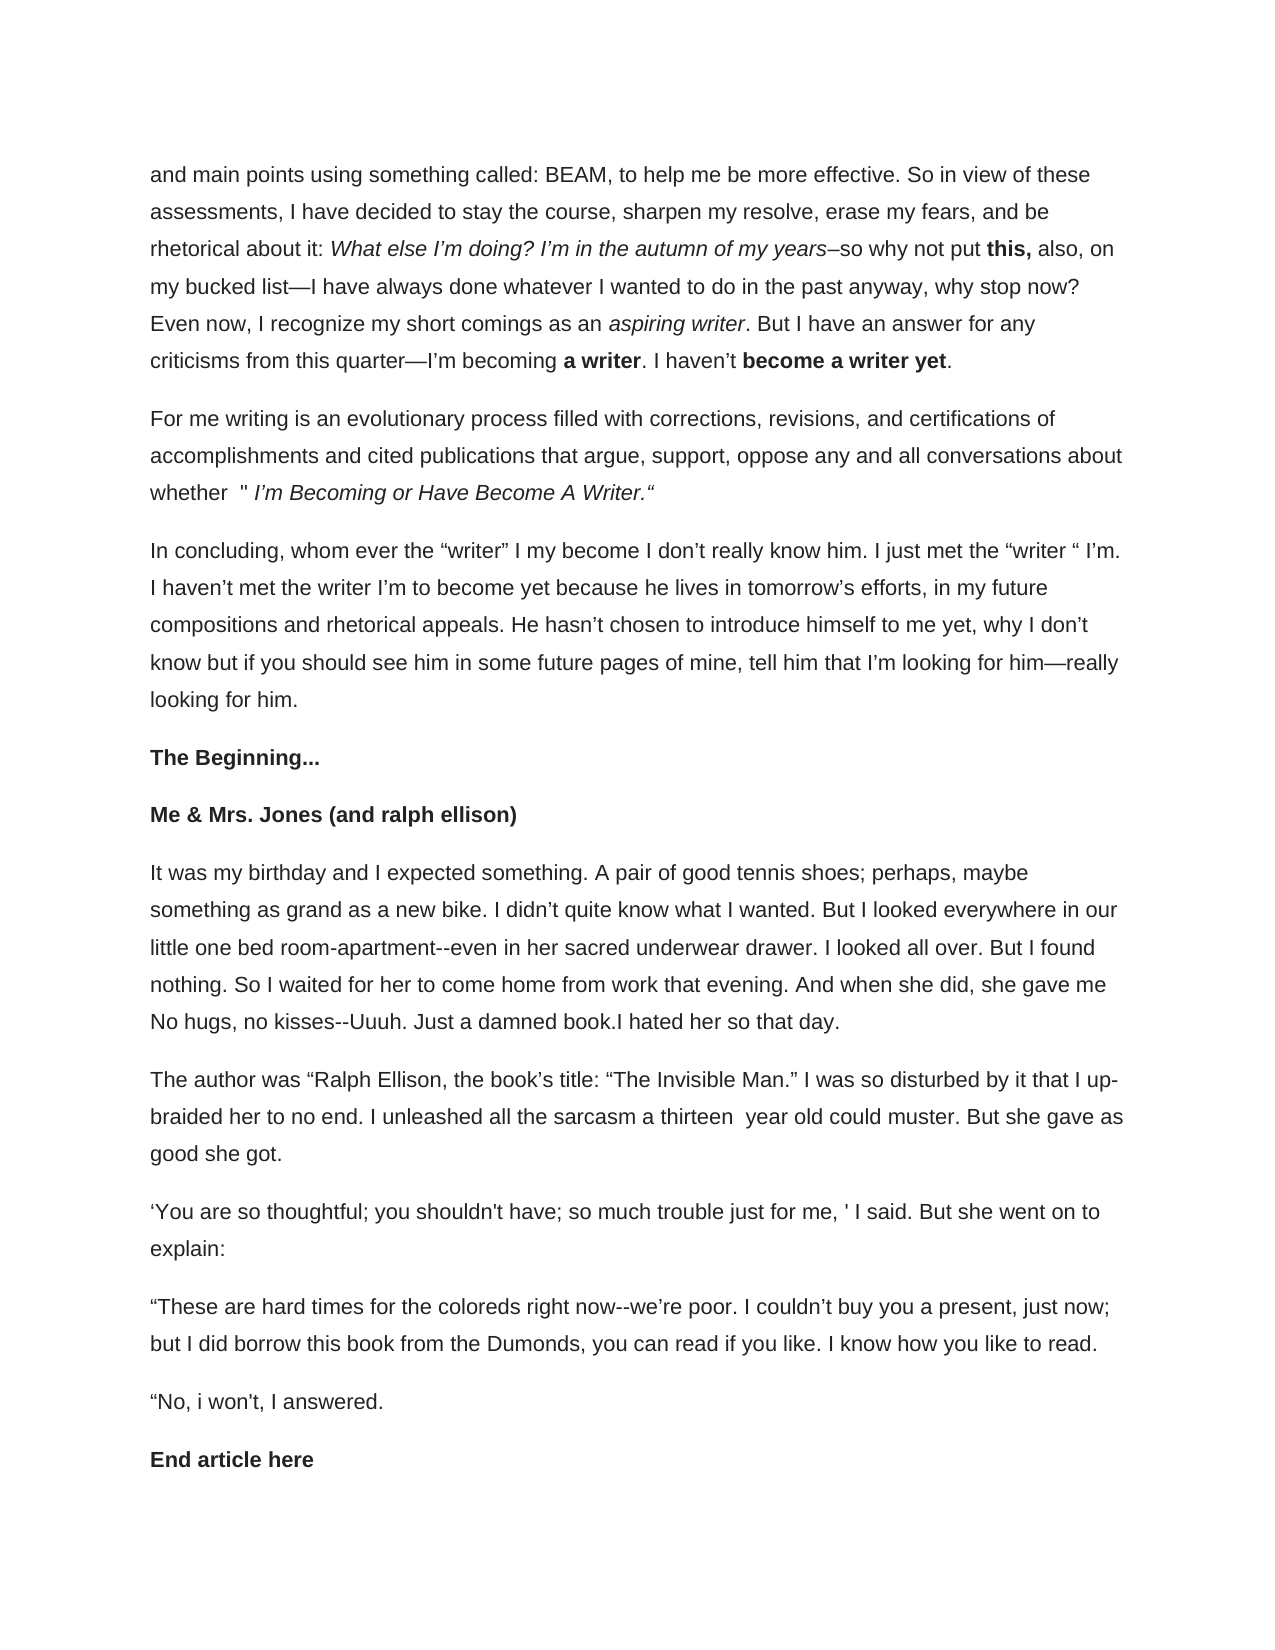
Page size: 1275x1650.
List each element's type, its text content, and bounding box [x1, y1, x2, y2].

text The Beginning... [150, 732, 1125, 770]
text In concluding, whom ever the “writer” I my become I don’t really know him. I just met the “writer “ I’m. I haven’t met the writer I’m to become yet because he lives in tomorrow’s efforts, in my future compositions and rhetorical appeals. He hasn’t chosen to introduce himself to me yet, why I don’t know but if you should see him in some future pages of mine, tell him that I’m looking for him—really looking for him. [150, 526, 1125, 712]
text “These are hard times for the coloreds right now--we’re poor. I couldn’t buy you a present, just now; but I did borrow this book from the Dumonds, you can read if you like. I know how you like to read. [150, 1282, 1125, 1356]
text For me writing is an evolutionary process filled with corrections, revisions, and certifications of accomplishments and cited publications that argue, support, oppose any and all conversations about whether " I’m Becoming or Have Become A Writer.“ [150, 394, 1125, 505]
text ‘You are so thoughtful; you shouldn't have; so much trouble just for me, ' I said. But she went on to explain: [150, 1187, 1125, 1261]
text and main points using something called: BEAM, to help me be more effective. So in view of these assessments, I have decided to stay the course, sharpen my resolve, erase my fears, and be rhetorical about it: What else I’m doing? I’m in the autumn of my years–so why not put this, also, on my bucked list—I have always done whatever I wanted to do in the past anyway, why stop now? Even now, I recognize my short comings as an aspiring writer. But I have an answer for any criticisms from this quarter—I’m becoming a writer. I haven’t become a writer yet. [150, 150, 1125, 373]
text Me & Mrs. Jones (and ralph ellison) [150, 790, 1125, 827]
text “No, i won't, I answered. [150, 1377, 1125, 1414]
text It was my birthday and I expected something. A pair of good tennis shoes; perhaps, maybe something as grand as a new bike. I didn’t quite know what I wanted. But I looked everywhere in our little one bed room-apartment--even in her sacred underwear drawer. I looked all over. But I found nothing. So I waited for her to come home from work that evening. And when she did, she gave me No hugs, no kisses--Uuuh. Just a damned book.I hated her so that day. [150, 848, 1125, 1034]
text The author was “Ralph Ellison, the book’s title: “The Invisible Man.” I was so disturbed by it that I up-braided her to no end. I unleashed all the sarcasm a thirteen year old could muster. But she gave as good she got. [150, 1055, 1125, 1166]
text End article here [150, 1435, 1125, 1472]
